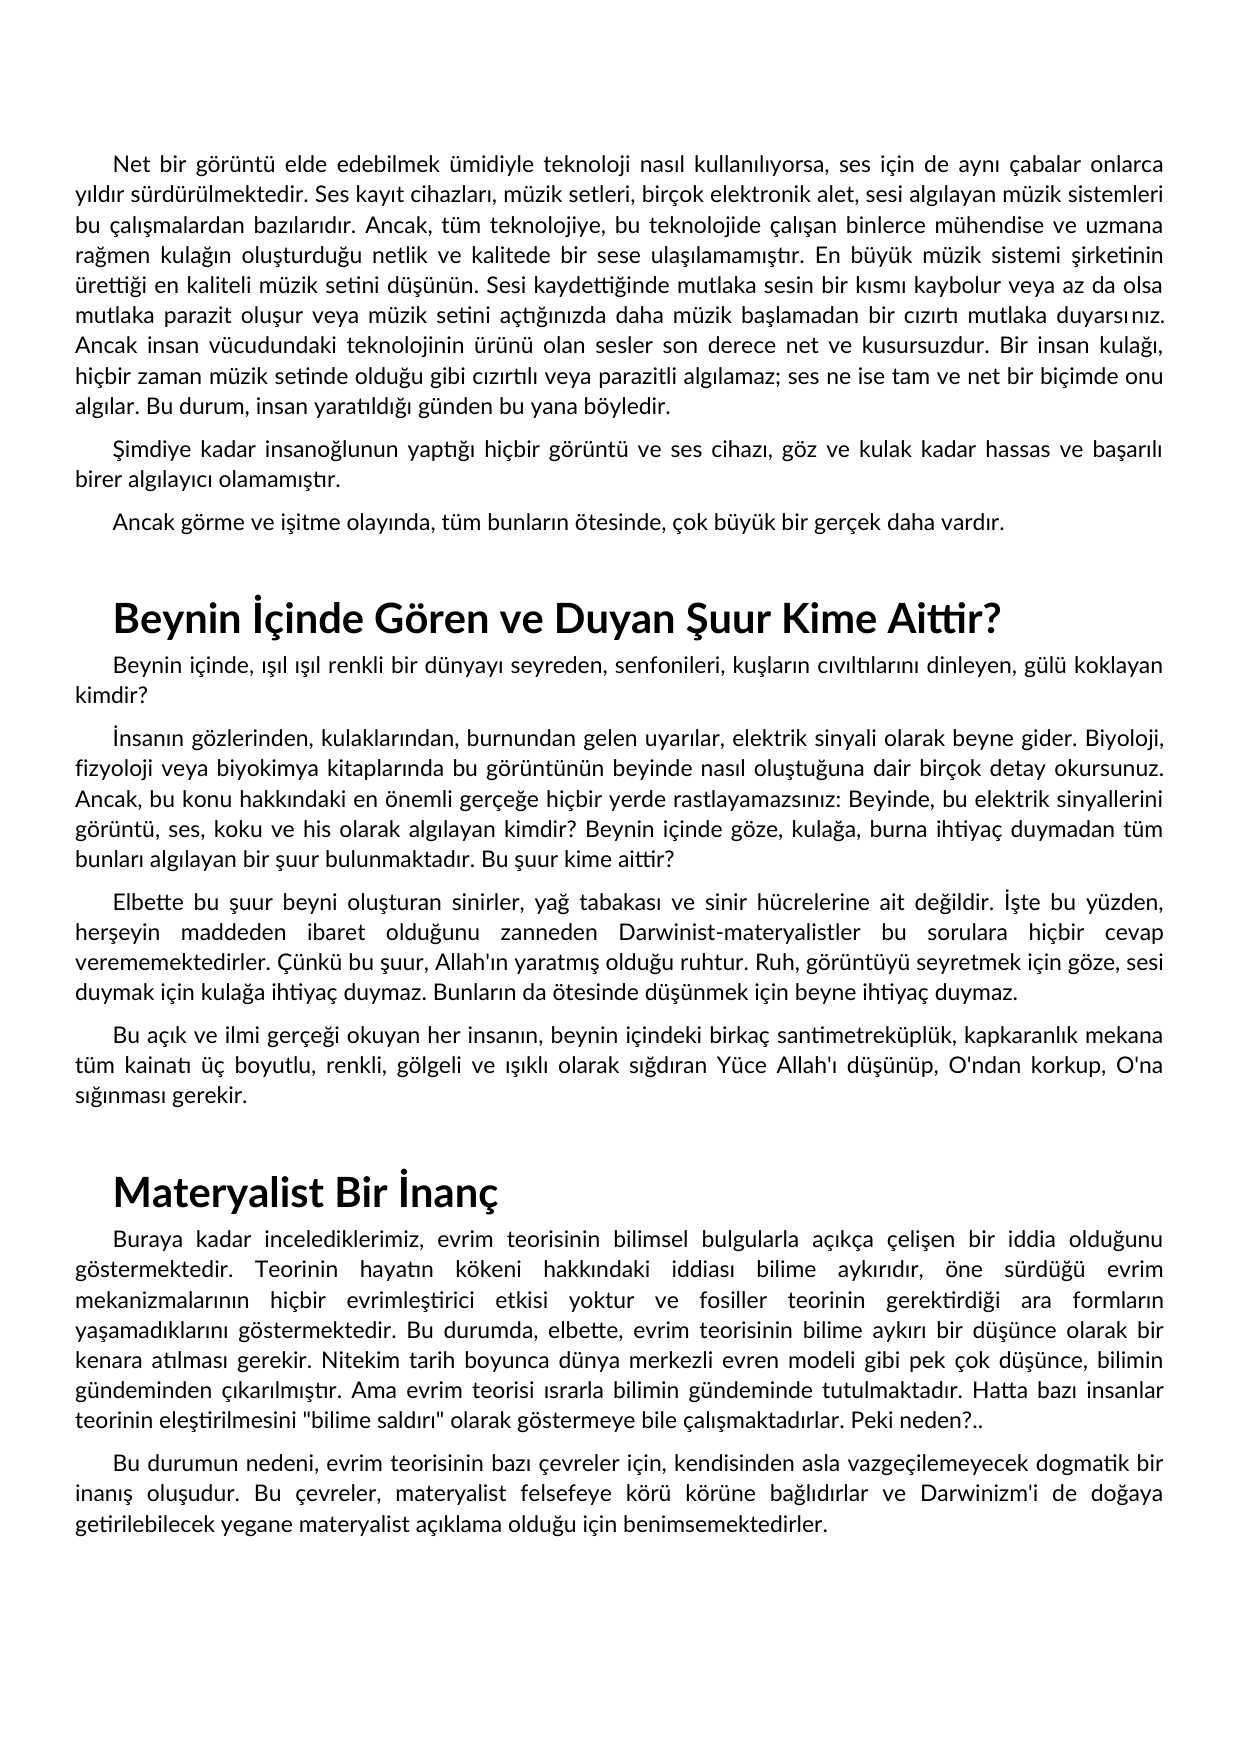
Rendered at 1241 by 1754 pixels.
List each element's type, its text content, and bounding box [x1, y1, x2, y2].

text Buraya kadar incelediklerimiz, evrim teorisinin bilimsel bulgularla açıkça çelişen bir iddia olduğunu göstermektedir. Teorinin hayatın kökeni hakkındaki iddiası bilime aykırıdır, öne sürdüğü evrim mekanizmalarının hiçbir evrimleştirici etkisi yoktur ve fosiller teorinin gerektirdiği ara formların yaşamadıklarını göstermektedir. Bu durumda, elbette, evrim teorisinin bilime aykırı bir düşünce olarak bir kenara atılması gerekir. Nitekim tarih boyunca dünya merkezli evren modeli gibi pek çok düşünce, bilimin gündeminden çıkarılmıştır. Ama evrim teorisi ısrarla bilimin gündeminde tutulmaktadır. Hatta bazı insanlar teorinin eleştirilmesini "bilime saldırı" olarak göstermeye bile çalışmaktadırlar. Peki neden?.. [75, 1225, 1165, 1434]
text İnsanın gözlerinden, kulaklarından, burnundan gelen uyarılar, elektrik sinyali olarak beyne gider. Biyoloji, fizyoloji veya biyokimya kitaplarında bu görüntünün beyinde nasıl oluştuğuna dair birçok detay okursunuz. Ancak, bu konu hakkındaki en önemli gerçeğe hiçbir yerde rastlayamazsınız: Beyinde, bu elektrik sinyallerini görüntü, ses, koku ve his olarak algılayan kimdir? Beynin içinde göze, kulağa, burna ihtiyaç duymadan tüm bunları algılayan bir şuur bulunmaktadır. Bu şuur kime aittir? [75, 724, 1165, 872]
text Şimdiye kadar insanoğlunun yaptığı hiçbir görüntü ve ses cihazı, göz ve kulak kadar hassas ve başarılı birer algılayıcı olamamıştır. [75, 434, 1165, 492]
text Beynin içinde, ışıl ışıl renkli bir dünyayı seyreden, senfonileri, kuşların cıvıltılarını dinleyen, gülü koklayan kimdir? [75, 651, 1165, 709]
subtitle Beynin İçinde Gören ve Duyan Şuur Kime Aittir? [112, 593, 1165, 643]
text Elbette bu şuur beyni oluşturan sinirler, yağ tabakası ve sinir hücrelerine ait değildir. İşte bu yüzden, herşeyin maddeden ibaret olduğunu zanneden Darwinist-materyalistler bu sorulara hiçbir cevap verememektedirler. Çünkü bu şuur, Allah'ın yaratmış olduğu ruhtur. Ruh, görüntüyü seyretmek için göze, sesi duymak için kulağa ihtiyaç duymaz. Bunların da ötesinde düşünmek için beyne ihtiyaç duymaz. [75, 887, 1165, 1006]
text Net bir görüntü elde edebilmek ümidiyle teknoloji nasıl kullanılıyorsa, ses için de aynı çabalar onlarca yıldır sürdürülmektedir. Ses kayıt cihazları, müzik setleri, birçok elektronik alet, sesi algılayan müzik sistemleri bu çalışmalardan bazılarıdır. Ancak, tüm teknolojiye, bu teknolojide çalışan binlerce mühendise ve uzmana rağmen kulağın oluşturduğu netlik ve kalitede bir sese ulaşılamamıştır. En büyük müzik sistemi şirketinin ürettiği en kaliteli müzik setini düşünün. Sesi kaydettiğinde mutlaka sesin bir kısmı kaybolur veya az da olsa mutlaka parazit oluşur veya müzik setini açtığınızda daha müzik başlamadan bir cızırtı mutlaka duyarsınız. Ancak insan vücudundaki teknolojinin ürünü olan sesler son derece net ve kusursuzdur. Bir insan kulağı, hiçbir zaman müzik setinde olduğu gibi cızırtılı veya parazitli algılamaz; ses ne ise tam ve net bir biçimde onu algılar. Bu durum, insan yaratıldığı günden bu yana böyledir. [75, 150, 1165, 419]
text Bu durumun nedeni, evrim teorisinin bazı çevreler için, kendisinden asla vazgeçilemeyecek dogmatik bir inanış oluşudur. Bu çevreler, materyalist felsefeye körü körüne bağlıdırlar ve Darwinizm'i de doğaya getirilebilecek yegane materyalist açıklama olduğu için benimsemektedirler. [75, 1449, 1165, 1537]
subtitle Materyalist Bir İnanç [112, 1167, 1165, 1217]
text Ancak görme ve işitme olayında, tüm bunların ötesinde, çok büyük bir gerçek daha vardır. [75, 507, 1165, 535]
text Bu açık ve ilmi gerçeği okuyan her insanın, beynin içindeki birkaç santimetreküplük, kapkaranlık mekana tüm kainatı üç boyutlu, renkli, gölgeli ve ışıklı olarak sığdıran Yüce Allah'ı düşünüp, O'ndan korkup, O'na sığınması gerekir. [75, 1021, 1165, 1109]
